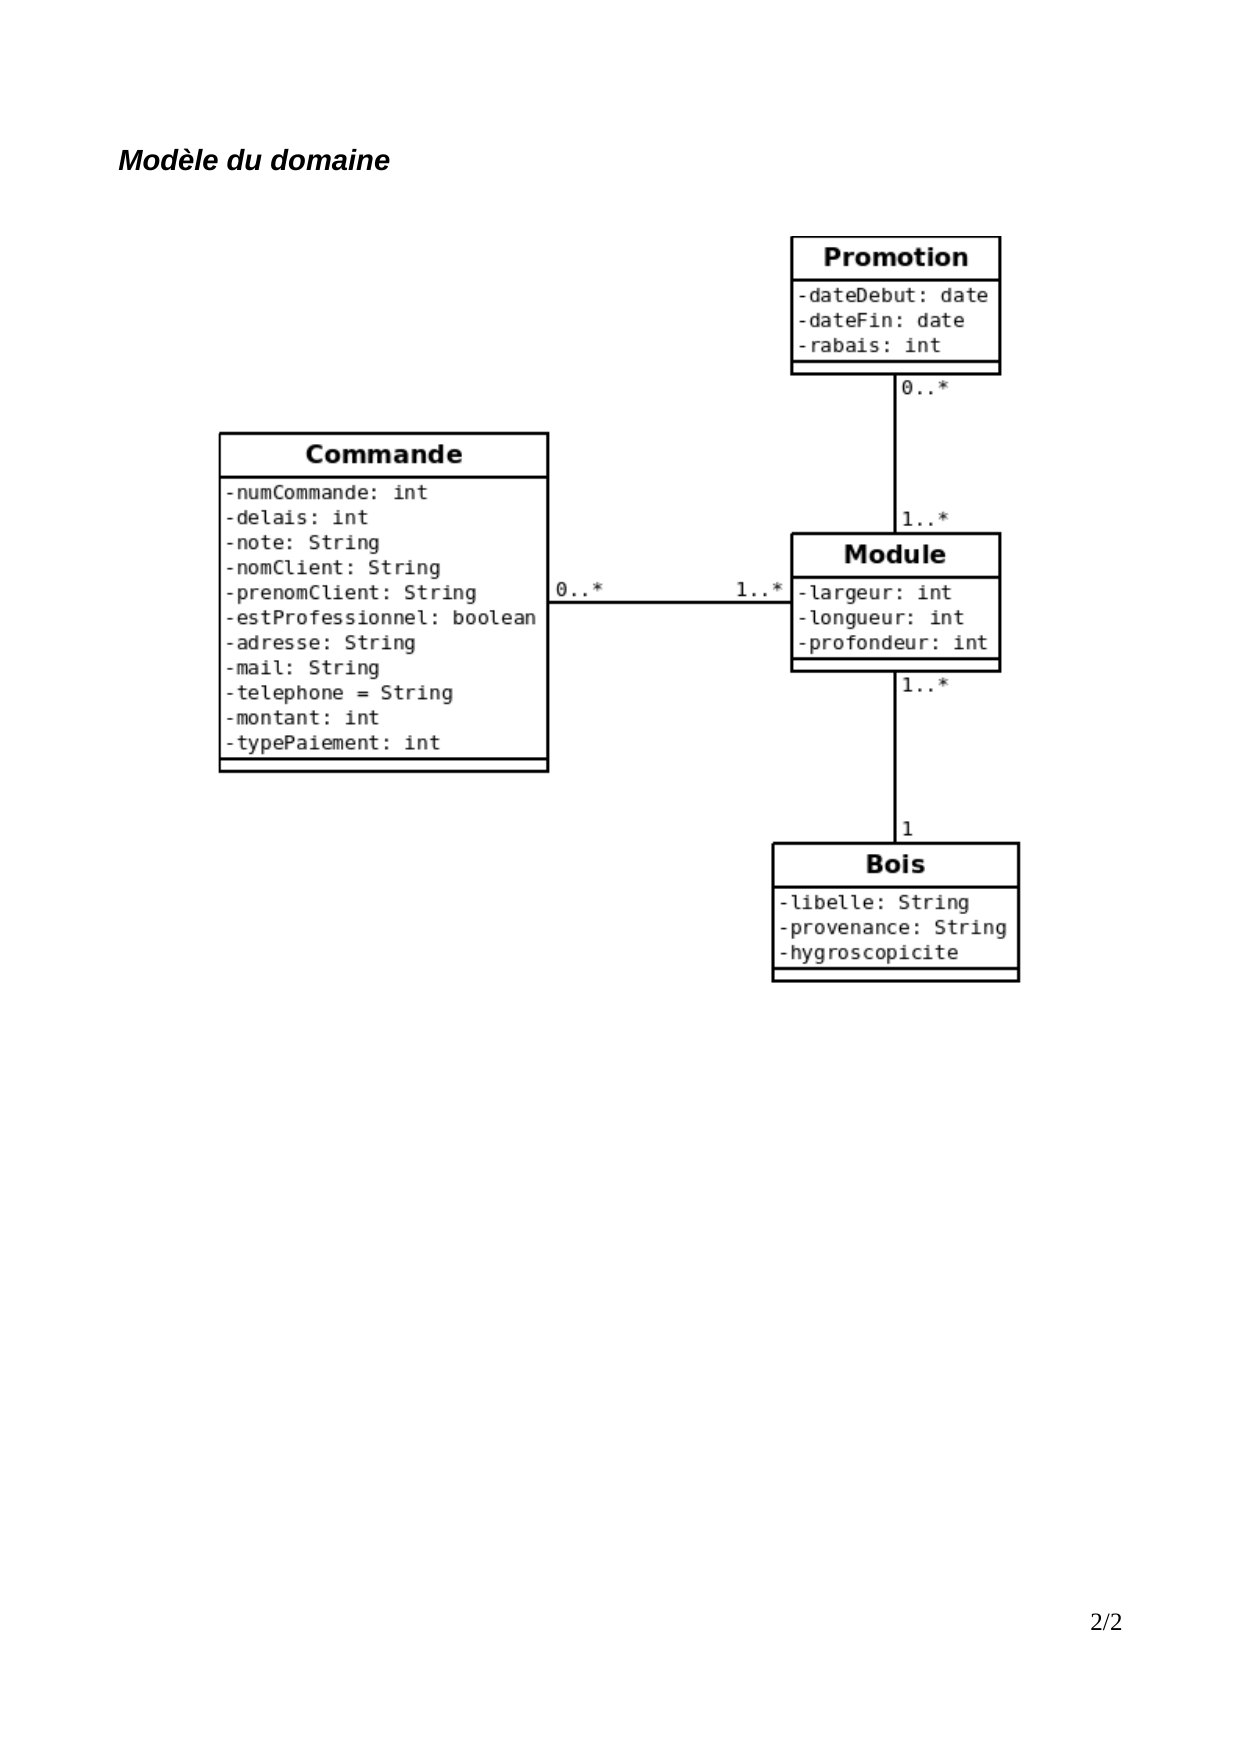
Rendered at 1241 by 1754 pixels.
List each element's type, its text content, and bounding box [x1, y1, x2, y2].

picture [218, 236, 1022, 986]
subtitle Modèle du domaine [118, 143, 1122, 177]
